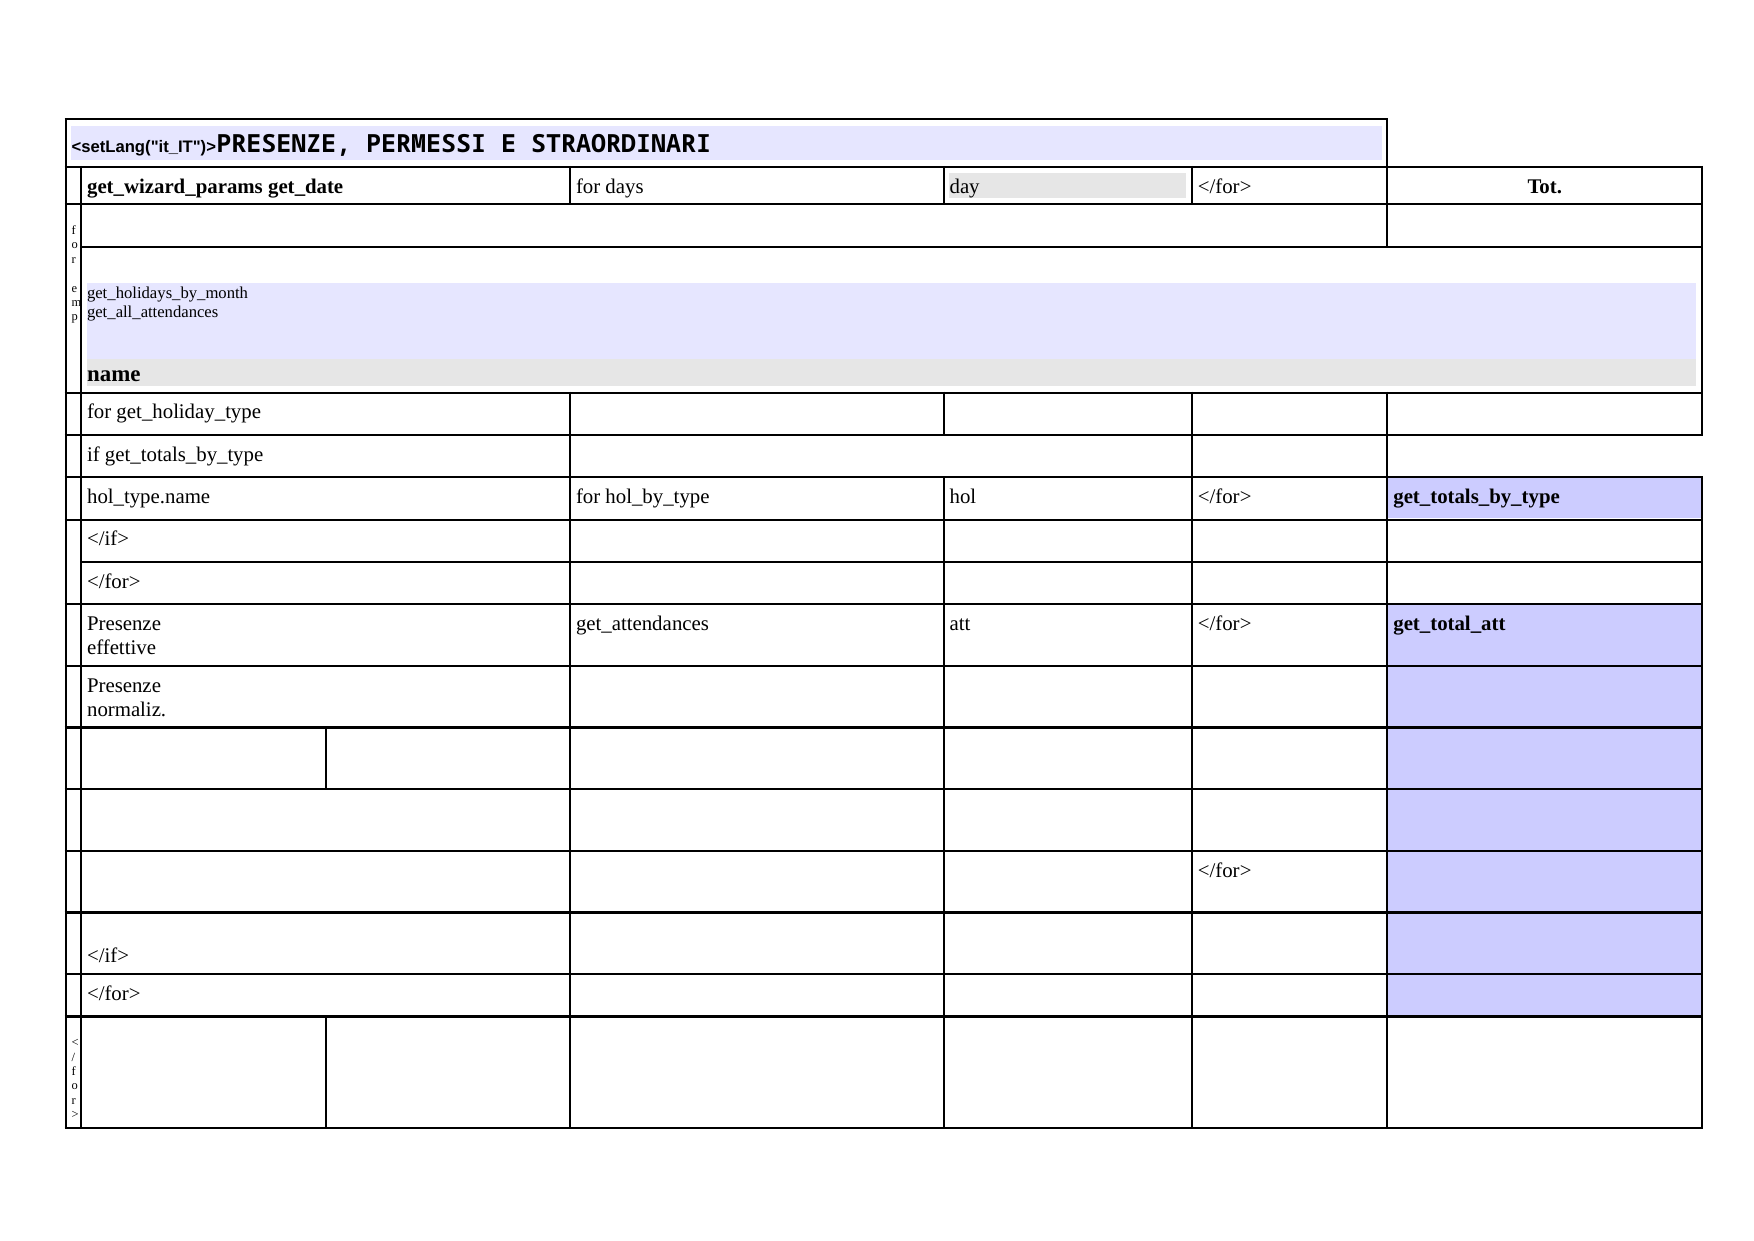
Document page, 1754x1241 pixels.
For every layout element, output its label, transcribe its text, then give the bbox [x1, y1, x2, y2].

table_cell [327, 729, 569, 788]
table_cell get_totals_by_type [1388, 478, 1701, 518]
table_cell [1193, 1018, 1386, 1127]
table_cell get_holidays_by_month get_all_attendances <get_all_attendances_normalized(emp.id)> <get_overtime_by_month(emp.id)> name [82, 248, 1701, 392]
table_cell [571, 563, 943, 603]
table_cell [945, 1018, 1191, 1127]
table_cell <overt> [945, 852, 1191, 911]
table_cell if get_totals_by_type [82, 436, 569, 476]
table_cell get_attendances [571, 605, 943, 665]
table_cell [1388, 394, 1701, 434]
table_cell <att> [945, 667, 1191, 726]
table_cell </for> [1193, 478, 1386, 518]
table_cell [327, 1018, 569, 1127]
table_cell [945, 975, 1191, 1015]
table_cell <for each="att in get_attendances_normalized()"> [571, 667, 943, 726]
table_cell [67, 478, 80, 518]
table_cell [67, 521, 80, 603]
table_cell [571, 394, 943, 434]
table_cell </for> [67, 1018, 80, 1127]
table_cell [67, 667, 80, 726]
table_cell Presenze normaliz. [82, 667, 569, 726]
table_cell get_wizard_params get_date [82, 168, 569, 203]
table_cell <for each="ot_type in get_overtime_type()"> [82, 729, 325, 788]
table_cell [945, 729, 1191, 788]
table_cell for get_holiday_type [82, 394, 569, 434]
table_cell <for each="overt in get_overtime_by_type(ot_type.id)"> [571, 852, 943, 911]
table_cell </if> [82, 914, 569, 973]
table_cell [1388, 914, 1701, 973]
table_cell for days [571, 168, 943, 203]
table_cell [67, 975, 80, 1015]
table_cell </for> [1193, 605, 1386, 665]
table_cell for emp [67, 205, 80, 392]
table_cell [571, 436, 943, 476]
table_cell [1388, 975, 1701, 1015]
table_cell [1388, 205, 1701, 246]
table_cell [945, 563, 1191, 603]
table_cell [67, 168, 80, 203]
table_cell hol [945, 478, 1191, 518]
table_header <setLang("it_IT")>PRESENZE, PERMESSI E STRAORDINARI [67, 120, 1386, 166]
table_cell </for> [1193, 168, 1386, 203]
table_cell [67, 914, 80, 973]
table_cell [1388, 729, 1701, 788]
table_cell <get_total_att_normalized()> [1388, 667, 1701, 726]
table_cell [67, 394, 80, 434]
table_cell <if test="get_totals_ot_by_type(ot_type.id)"> [82, 790, 569, 850]
table_header [1388, 118, 1702, 166]
table_cell [1388, 1018, 1701, 1127]
table_cell [67, 605, 80, 665]
table_cell [67, 790, 80, 850]
table_cell [1193, 975, 1386, 1015]
table_cell day [945, 168, 1191, 203]
table_cell [1193, 729, 1386, 788]
table_cell att [945, 605, 1191, 665]
table_cell get_total_att [1388, 605, 1701, 665]
table_cell </for> [1193, 852, 1386, 911]
table_cell [1388, 790, 1701, 850]
table_cell hol_type.name [82, 478, 569, 518]
table_cell [1193, 521, 1386, 561]
table_cell [945, 521, 1191, 561]
table_cell Presenze effettive [82, 605, 569, 665]
table_cell [945, 914, 1191, 973]
table_cell </for> [1193, 667, 1386, 726]
table_cell [571, 975, 943, 1015]
table_cell [67, 729, 80, 788]
table_cell [1388, 521, 1701, 561]
table_cell [1193, 790, 1386, 850]
table_cell [67, 436, 80, 476]
table_cell </for> [82, 563, 569, 603]
table_cell for hol_by_type [571, 478, 943, 518]
table_cell [571, 729, 943, 788]
table_cell [571, 521, 943, 561]
table_cell [944, 436, 1191, 476]
table_cell [571, 790, 943, 850]
table_cell [1388, 563, 1701, 603]
table_cell [82, 1018, 325, 1127]
table_cell [945, 394, 1191, 434]
table_cell [1388, 436, 1702, 476]
table_cell [571, 1018, 943, 1127]
table_cell [1193, 394, 1386, 434]
table_cell [1193, 563, 1386, 603]
table_cell <get_totals_ot_by_type(ot_type.id)> [1388, 852, 1701, 911]
table_cell <ot_type.name> [82, 852, 569, 911]
table_cell [67, 852, 80, 911]
table_cell </if> [82, 521, 569, 561]
table_cell </for> [82, 975, 569, 1015]
table_cell Tot. [1388, 168, 1701, 203]
table_cell [1193, 436, 1386, 476]
table_cell [571, 914, 943, 973]
table_cell [1193, 914, 1386, 973]
table_cell [945, 790, 1191, 850]
table_cell [82, 205, 1386, 246]
